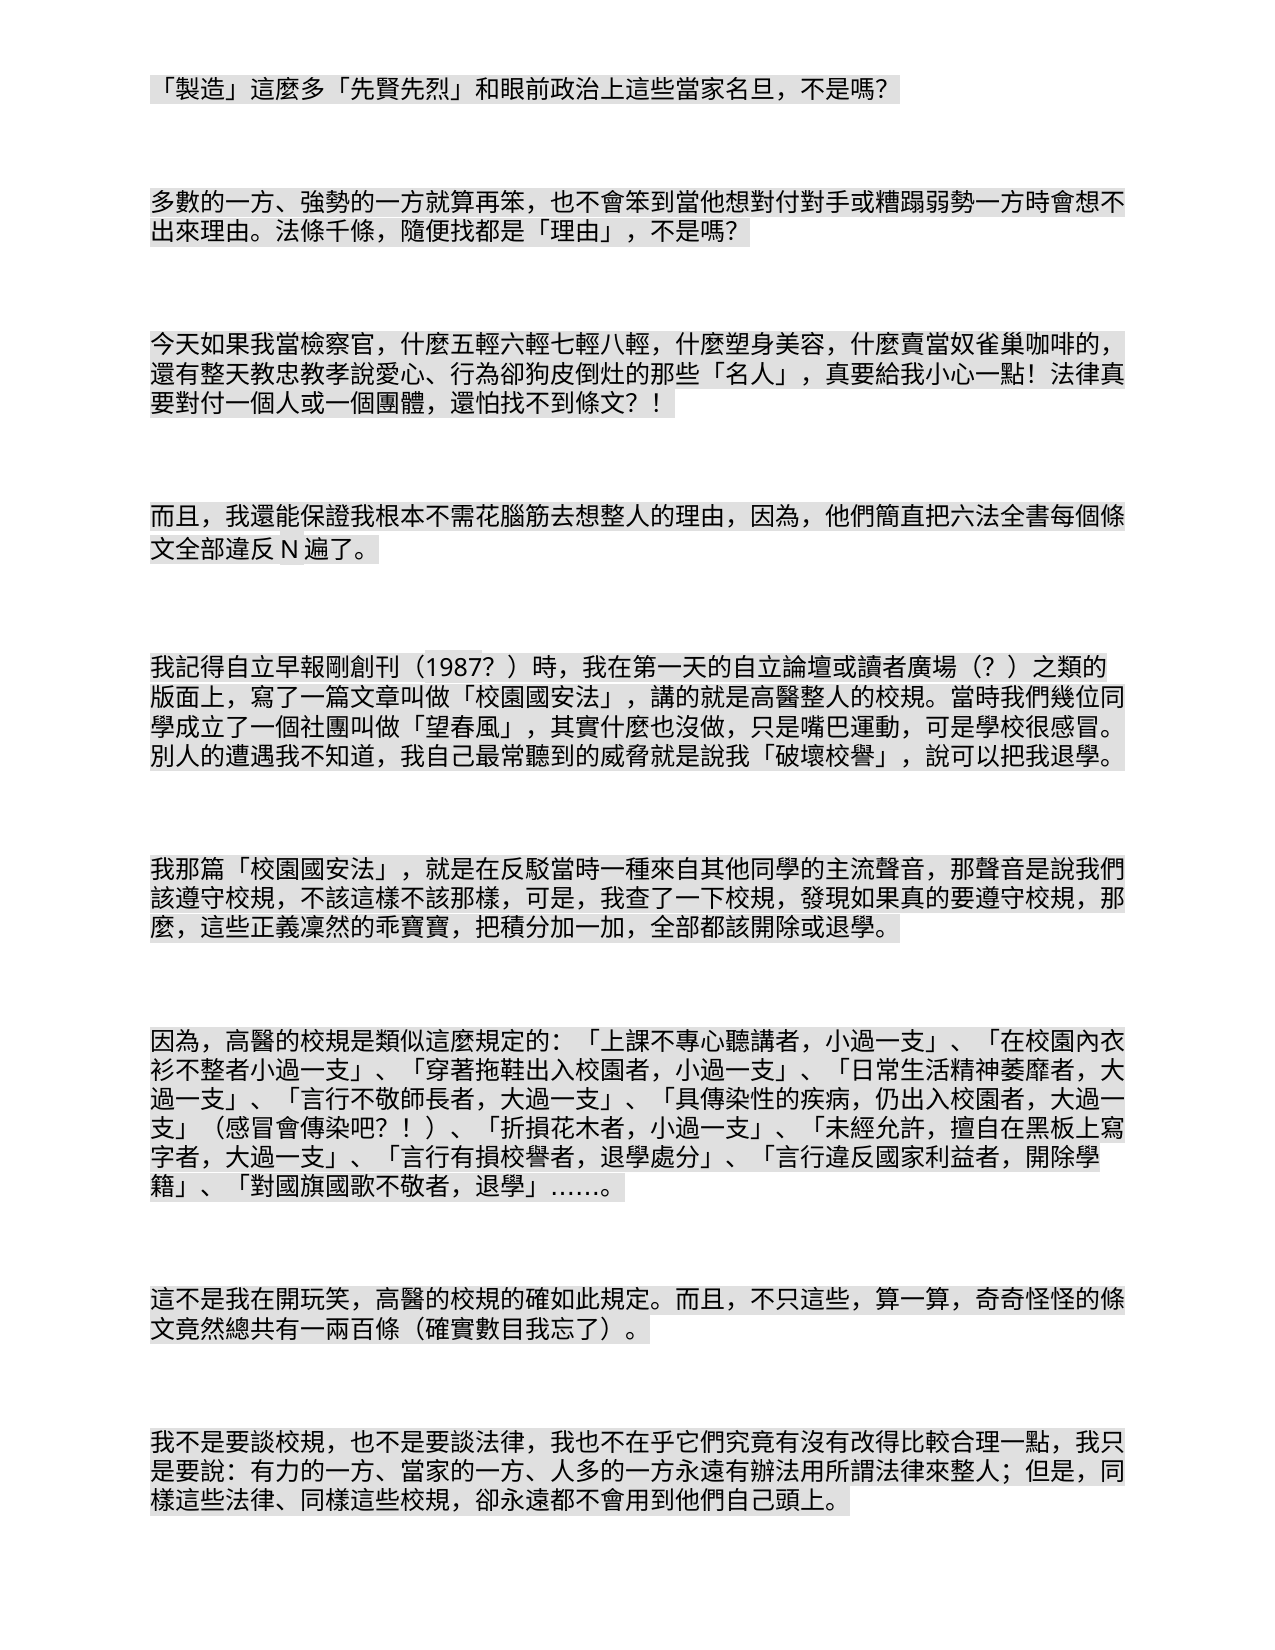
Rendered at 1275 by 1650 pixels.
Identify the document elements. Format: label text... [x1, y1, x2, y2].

text 多數的一方、強勢的一方就算再笨，也不會笨到當他想對付對手或糟蹋弱勢一方時會想不出來理由。法條千條，隨便找都是「理由」，不是嗎？ [150, 188, 1125, 247]
text 今天如果我當檢察官，什麼五輕六輕七輕八輕，什麼塑身美容，什麼賣當奴雀巢咖啡的，還有整天教忠教孝說愛心、行為卻狗皮倒灶的那些「名人」，真要給我小心一點！法律真要對付一個人或一個團體，還怕找不到條文？！ [150, 331, 1125, 418]
text 我記得自立早報剛創刊（1987？）時，我在第一天的自立論壇或讀者廣場（？）之類的版面上，寫了一篇文章叫做「校園國安法」，講的就是高醫整人的校規。當時我們幾位同學成立了一個社團叫做「望春風」，其實什麼也沒做，只是嘴巴運動，可是學校很感冒。別人的遭遇我不知道，我自己最常聽到的威脅就是說我「破壞校譽」，說可以把我退學。 [150, 649, 1125, 771]
text 我那篇「校園國安法」，就是在反駁當時一種來自其他同學的主流聲音，那聲音是說我們該遵守校規，不該這樣不該那樣，可是，我查了一下校規，發現如果真的要遵守校規，那麼，這些正義凜然的乖寶寶，把積分加一加，全部都該開除或退學。 [150, 855, 1125, 943]
text 「製造」這麼多「先賢先烈」和眼前政治上這些當家名旦，不是嗎？ [150, 75, 1125, 104]
text 因為，高醫的校規是類似這麼規定的：「上課不專心聽講者，小過一支」、「在校園內衣衫不整者小過一支」、「穿著拖鞋出入校園者，小過一支」、「日常生活精神萎靡者，大過一支」、「言行不敬師長者，大過一支」、「具傳染性的疾病，仍出入校園者，大過一支」（感冒會傳染吧？！）、「折損花木者，小過一支」、「未經允許，擅自在黑板上寫字者，大過一支」、「言行有損校譽者，退學處分」、「言行違反國家利益者，開除學籍」、「對國旗國歌不敬者，退學」……。 [150, 1027, 1125, 1202]
text 而且，我還能保證我根本不需花腦筋去想整人的理由，因為，他們簡直把六法全書每個條文全部違反N遍了。 [150, 502, 1125, 565]
text 這不是我在開玩笑，高醫的校規的確如此規定。而且，不只這些，算一算，奇奇怪怪的條文竟然總共有一兩百條（確實數目我忘了）。 [150, 1286, 1125, 1344]
text 我不是要談校規，也不是要談法律，我也不在乎它們究竟有沒有改得比較合理一點，我只是要說：有力的一方、當家的一方、人多的一方永遠有辦法用所謂法律來整人；但是，同樣這些法律、同樣這些校規，卻永遠都不會用到他們自己頭上。 [150, 1428, 1125, 1516]
